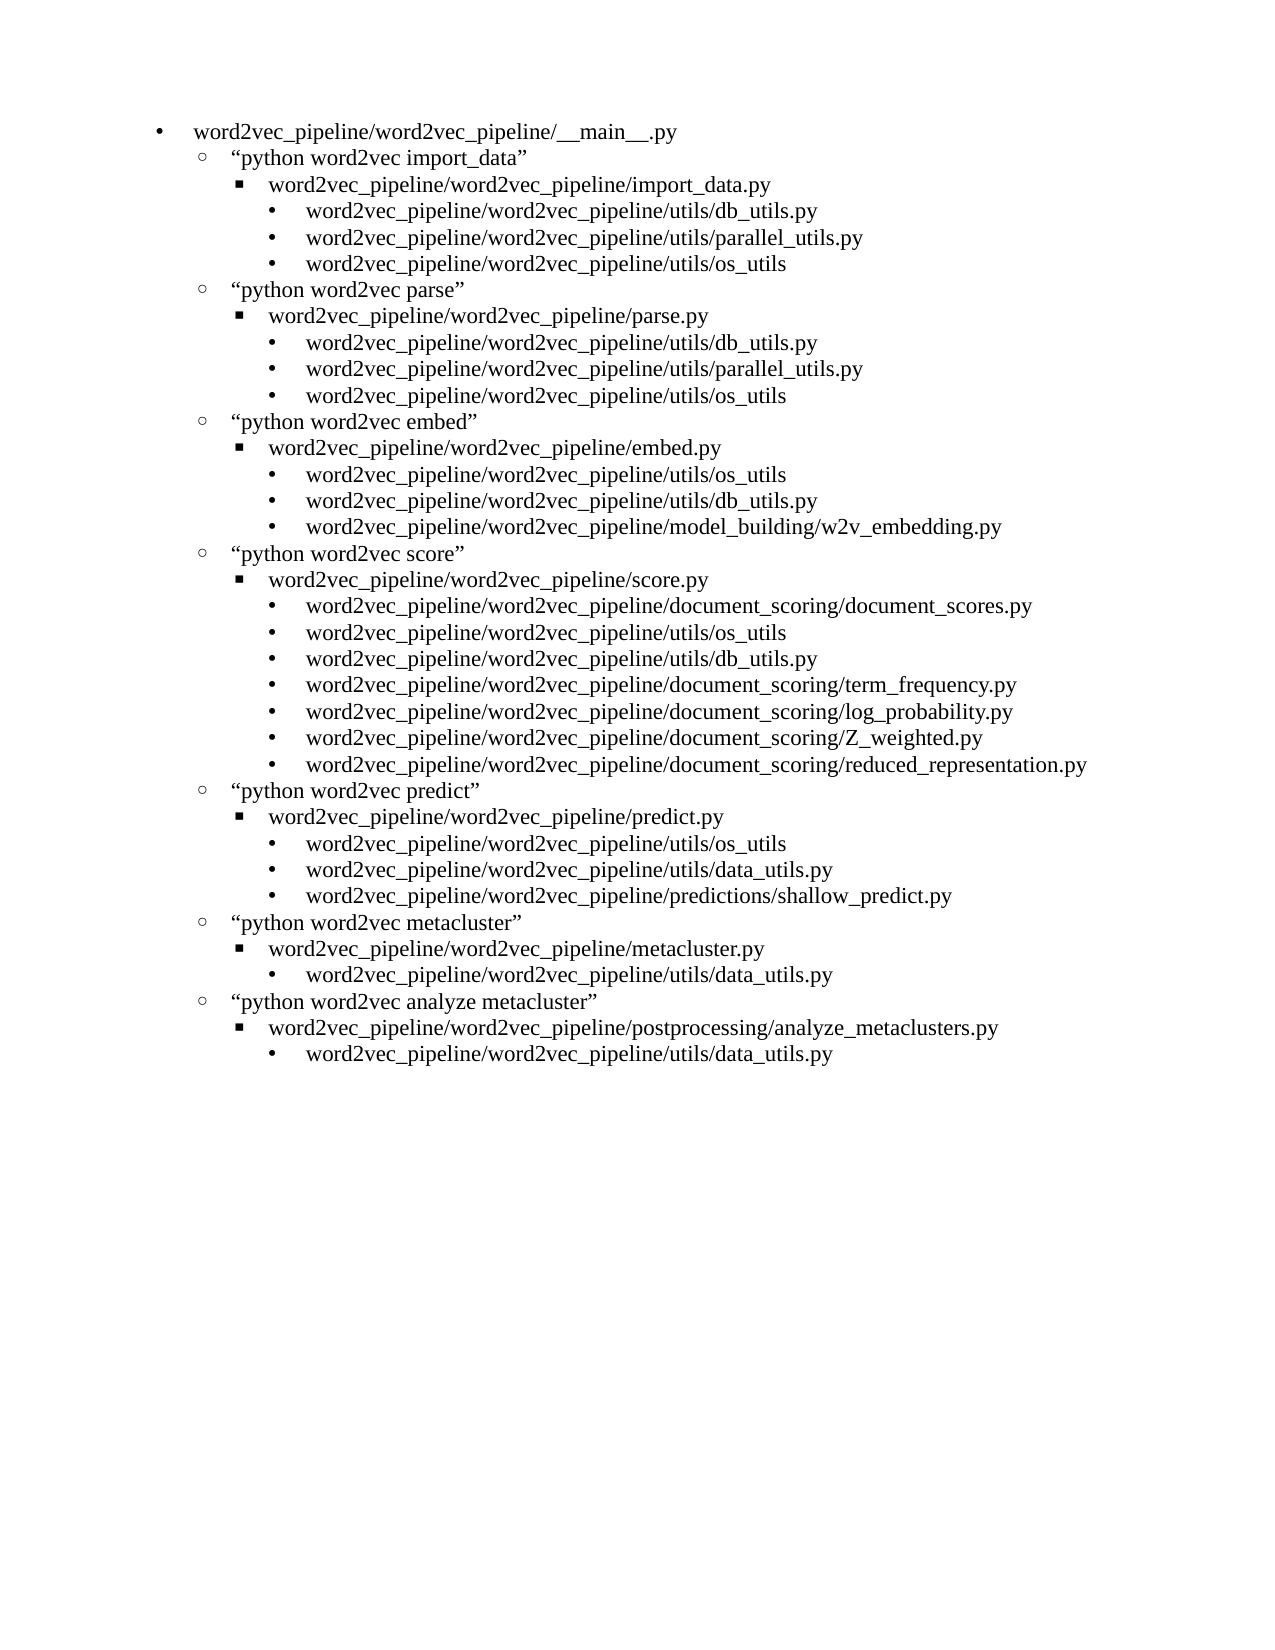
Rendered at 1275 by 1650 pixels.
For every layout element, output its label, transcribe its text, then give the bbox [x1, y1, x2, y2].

list word2vec_pipeline/word2vec_pipeline/utils/db_utils.py [268, 197, 1157, 223]
list word2vec_pipeline/word2vec_pipeline/utils/os_utils [268, 830, 1157, 856]
list word2vec_pipeline/word2vec_pipeline/utils/db_utils.py [268, 487, 1157, 513]
list word2vec_pipeline/word2vec_pipeline/utils/os_utils [268, 250, 1157, 276]
list “python word2vec score” [193, 540, 1157, 566]
list word2vec_pipeline/word2vec_pipeline/utils/data_utils.py [268, 856, 1157, 882]
list word2vec_pipeline/word2vec_pipeline/utils/parallel_utils.py [268, 223, 1157, 250]
list word2vec_pipeline/word2vec_pipeline/utils/db_utils.py [268, 329, 1157, 355]
list word2vec_pipeline/word2vec_pipeline/utils/db_utils.py [268, 645, 1157, 672]
list word2vec_pipeline/word2vec_pipeline/postprocessing/analyze_metaclusters.py [231, 1014, 1157, 1041]
list word2vec_pipeline/word2vec_pipeline/utils/parallel_utils.py [268, 355, 1157, 382]
list word2vec_pipeline/word2vec_pipeline/utils/os_utils [268, 382, 1157, 408]
list word2vec_pipeline/word2vec_pipeline/metacluster.py [231, 935, 1157, 961]
list “python word2vec import_data” [193, 144, 1157, 171]
list word2vec_pipeline/word2vec_pipeline/document_scoring/reduced_representation.py [268, 751, 1157, 777]
list word2vec_pipeline/word2vec_pipeline/score.py [231, 566, 1157, 592]
list “python word2vec embed” [193, 408, 1157, 434]
list “python word2vec analyze metacluster” [193, 988, 1157, 1014]
list word2vec_pipeline/word2vec_pipeline/utils/os_utils [268, 461, 1157, 487]
list word2vec_pipeline/word2vec_pipeline/parse.py [231, 303, 1157, 329]
list word2vec_pipeline/word2vec_pipeline/embed.py [231, 434, 1157, 461]
list word2vec_pipeline/word2vec_pipeline/utils/data_utils.py [268, 961, 1157, 988]
list word2vec_pipeline/word2vec_pipeline/document_scoring/log_probability.py [268, 698, 1157, 724]
list word2vec_pipeline/word2vec_pipeline/document_scoring/term_frequency.py [268, 672, 1157, 698]
list word2vec_pipeline/word2vec_pipeline/predictions/shallow_predict.py [268, 882, 1157, 909]
list word2vec_pipeline/word2vec_pipeline/import_data.py [231, 171, 1157, 197]
list “python word2vec parse” [193, 276, 1157, 303]
list “python word2vec predict” [193, 777, 1157, 803]
list word2vec_pipeline/word2vec_pipeline/model_building/w2v_embedding.py [268, 513, 1157, 540]
list word2vec_pipeline/word2vec_pipeline/document_scoring/Z_weighted.py [268, 724, 1157, 751]
list word2vec_pipeline/word2vec_pipeline/document_scoring/document_scores.py [268, 592, 1157, 619]
list word2vec_pipeline/word2vec_pipeline/utils/os_utils [268, 619, 1157, 645]
list word2vec_pipeline/word2vec_pipeline/predict.py [231, 803, 1157, 830]
list “python word2vec metacluster” [193, 909, 1157, 935]
list word2vec_pipeline/word2vec_pipeline/utils/data_utils.py [268, 1041, 1157, 1067]
list word2vec_pipeline/word2vec_pipeline/__main__.py [156, 118, 1157, 144]
